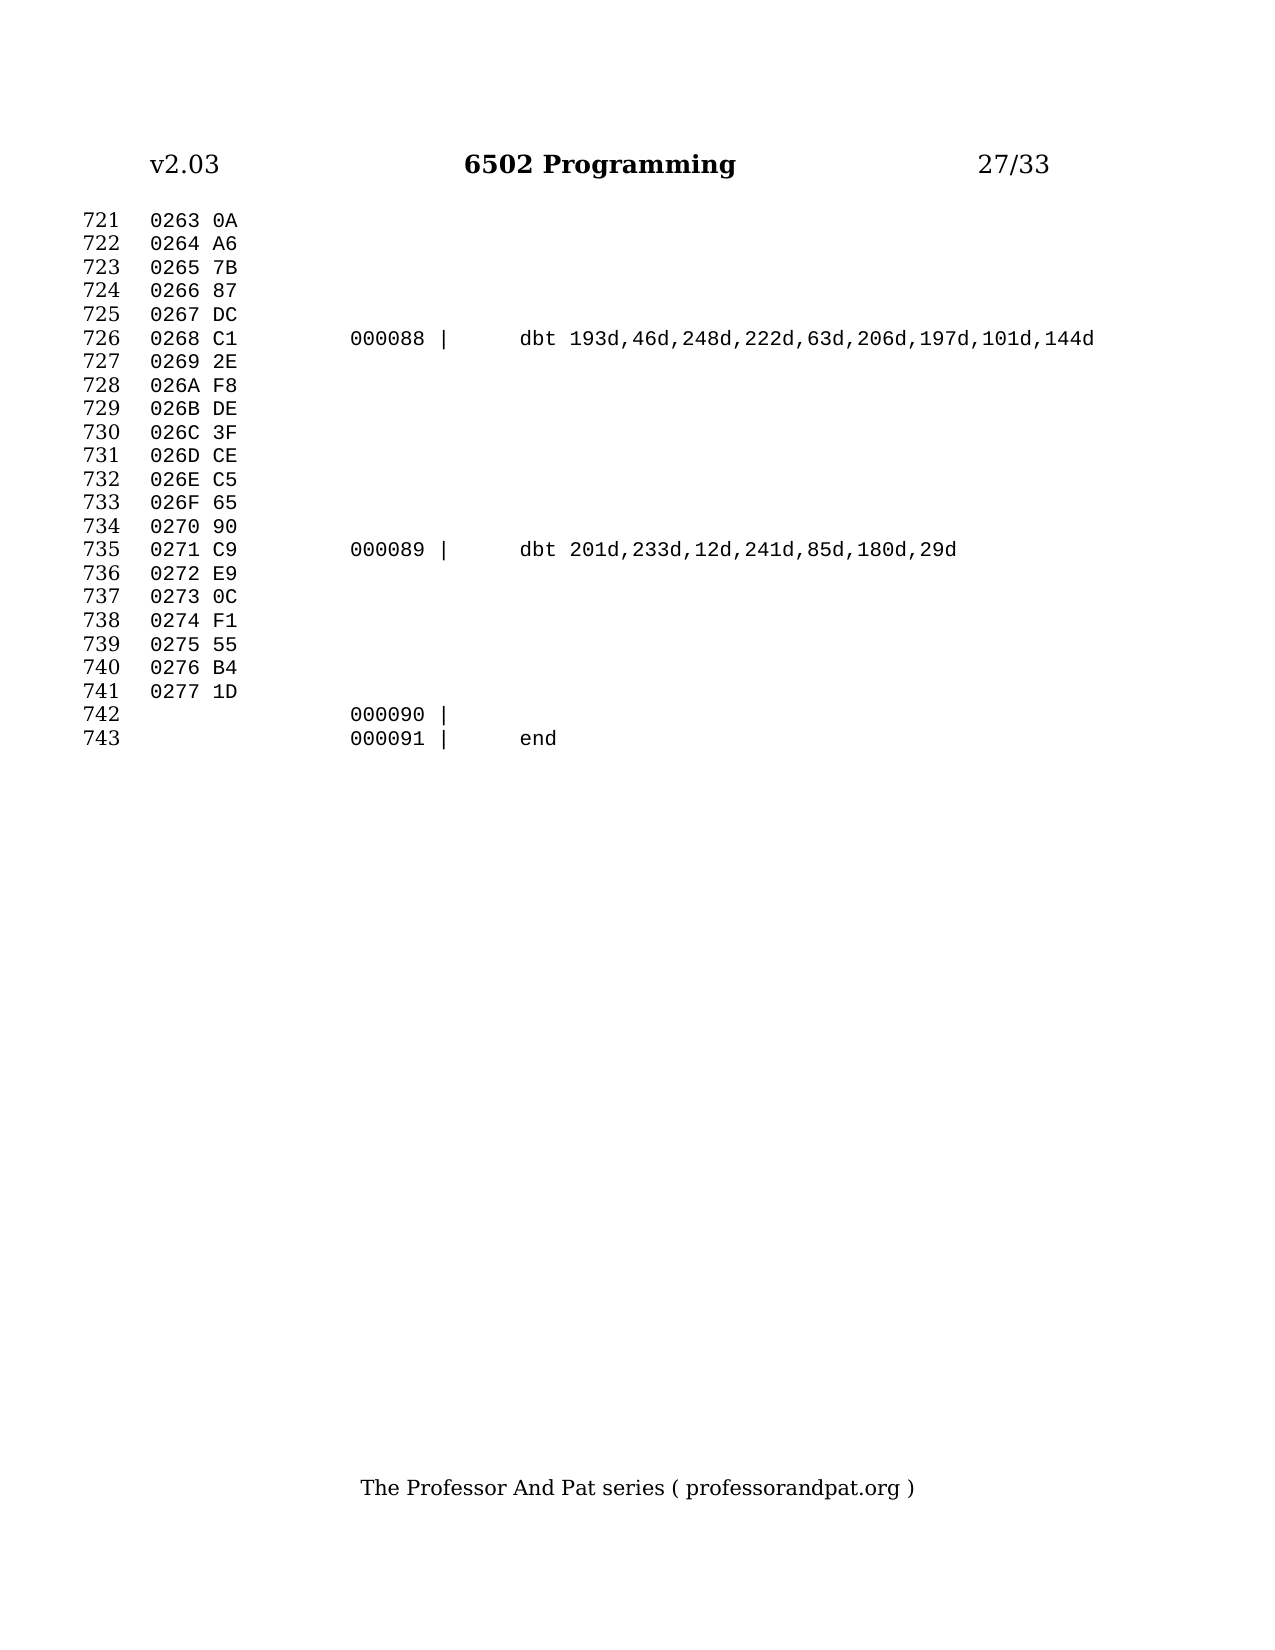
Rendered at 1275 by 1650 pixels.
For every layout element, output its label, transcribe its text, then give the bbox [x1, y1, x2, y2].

text 0263 0A [150, 210, 1125, 233]
text 0272 E9 [150, 563, 1125, 587]
text 026E C5 [150, 469, 1125, 492]
text 026B DE [150, 398, 1125, 422]
text 0264 A6 [150, 233, 1125, 257]
text 0266 87 [150, 281, 1125, 304]
text 0273 0C [150, 587, 1125, 610]
text 026F 65 [150, 492, 1125, 516]
text 0276 B4 [150, 657, 1125, 681]
text 0275 55 [150, 634, 1125, 657]
text 0271 C9 000089 | dbt 201d,233d,12d,241d,85d,180d,29d [150, 539, 1125, 563]
text 026A F8 [150, 375, 1125, 398]
text 026D CE [150, 445, 1125, 469]
text 0265 7B [150, 257, 1125, 281]
text 0274 F1 [150, 610, 1125, 634]
text 000090 | [150, 704, 1125, 728]
text 000091 | end [150, 728, 1125, 751]
text 0269 2E [150, 351, 1125, 375]
text 0277 1D [150, 681, 1125, 704]
text 026C 3F [150, 422, 1125, 445]
text 0270 90 [150, 516, 1125, 539]
text 0267 DC [150, 304, 1125, 328]
text 0268 C1 000088 | dbt 193d,46d,248d,222d,63d,206d,197d,101d,144d [150, 328, 1125, 351]
